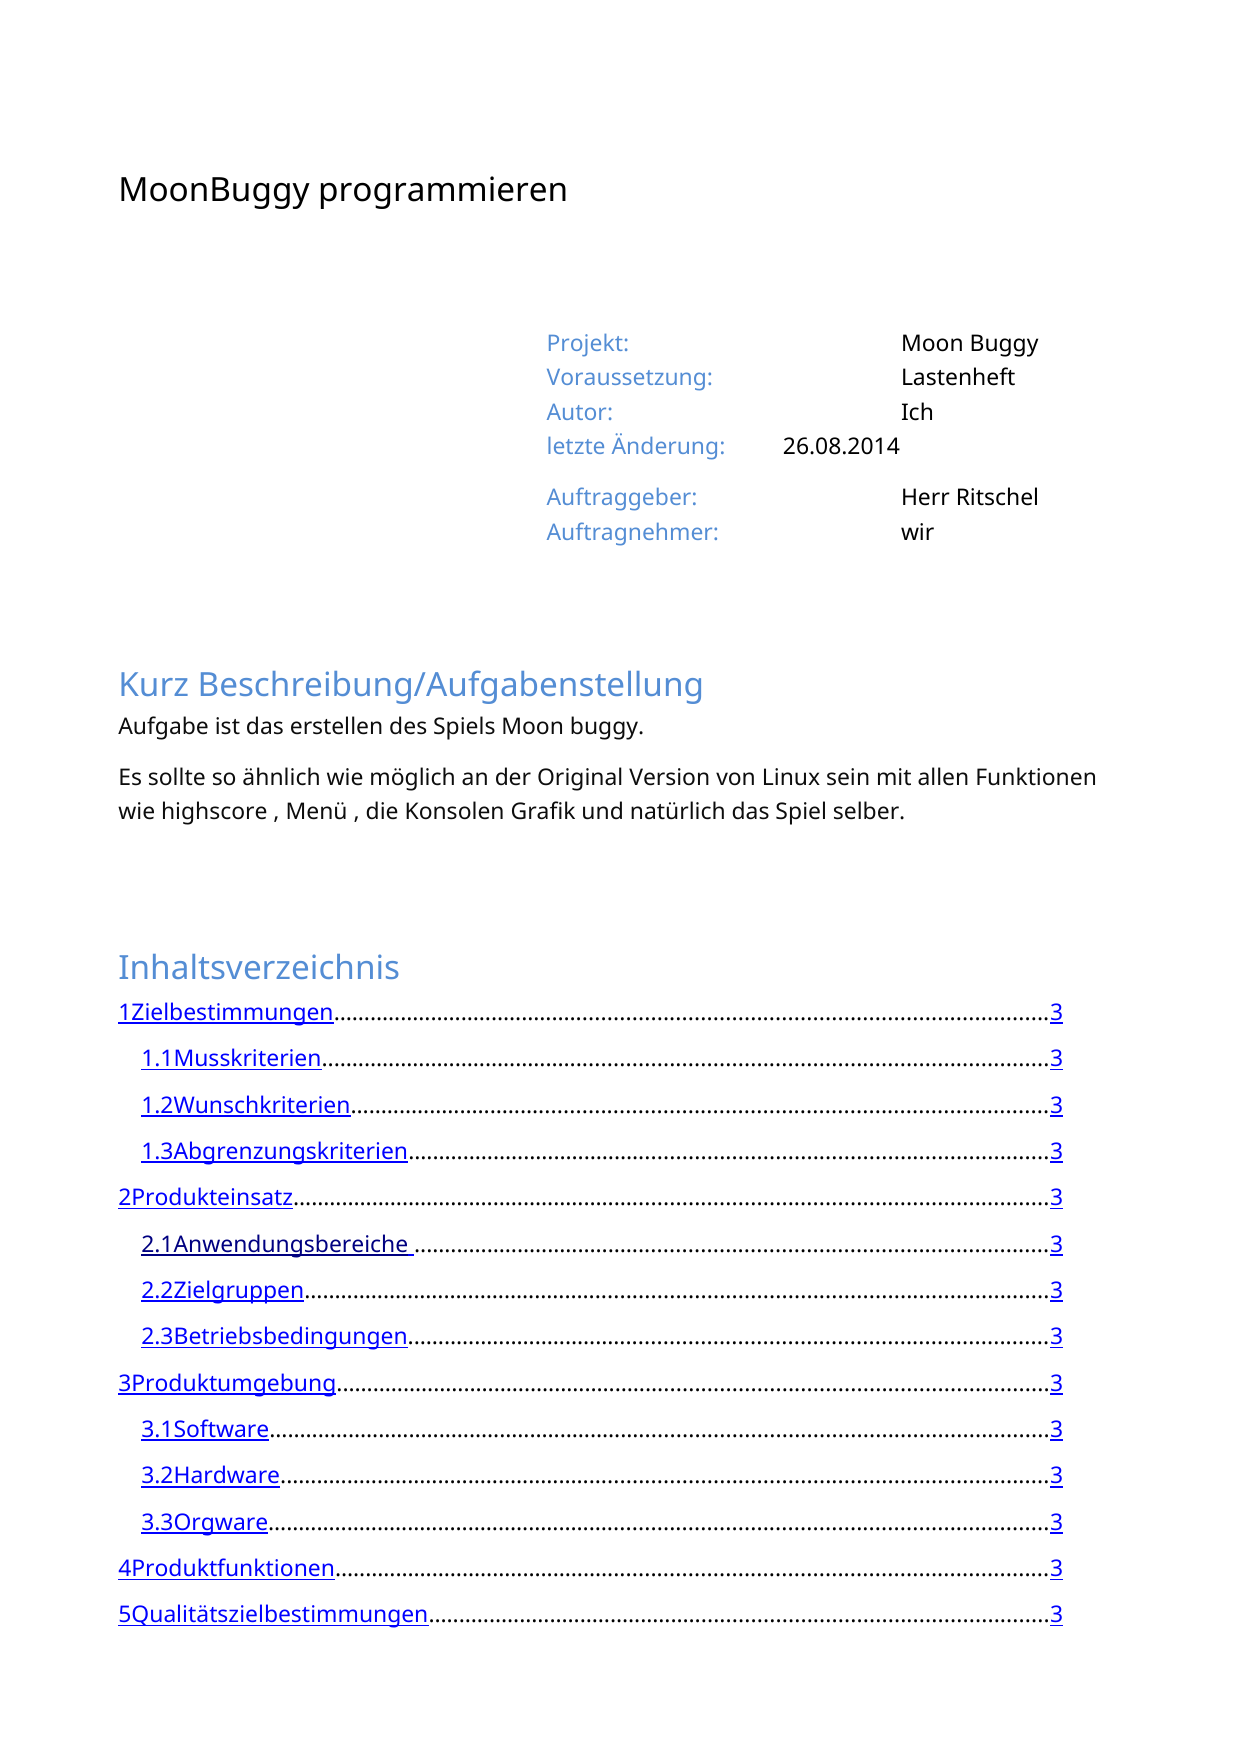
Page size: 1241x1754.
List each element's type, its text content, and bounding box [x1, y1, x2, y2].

text 1.3Abgrenzungskriterien 3 [141, 1135, 1122, 1166]
text 5Qualitätszielbestimmungen 3 [118, 1598, 1122, 1630]
text MoonBuggy programmieren [118, 166, 1122, 211]
text 3Produktumgebung 3 [118, 1367, 1122, 1398]
text 3.1Software 3 [141, 1413, 1122, 1444]
text Projekt: Moon Buggy Voraussetzung: Lastenheft Autor: Ich letzte Änderung: 26.08.2014 [546, 327, 1122, 461]
text Kurz Beschreibung/Aufgabenstellung Aufgabe ist das erstellen des Spiels Moon buggy. [118, 661, 1122, 741]
text 1.2Wunschkriterien 3 [141, 1088, 1122, 1120]
text 2.1Anwendungsbereiche 3 [141, 1228, 1122, 1259]
text 3.2Hardware 3 [141, 1459, 1122, 1491]
text 2Produkteinsatz 3 [118, 1181, 1122, 1212]
text 3.3Orgware 3 [141, 1506, 1122, 1537]
text 1Zielbestimmungen 3 [118, 996, 1122, 1027]
text 2.2Zielgruppen 3 [141, 1274, 1122, 1305]
text 2.3Betriebsbedingungen 3 [141, 1320, 1122, 1352]
text Es sollte so ähnlich wie möglich an der Original Version von Linux sein mit allen Funktionen wie highscore , Menü , die Konsolen Grafik und natürlich das Spiel selber. [118, 761, 1122, 826]
text Auftraggeber: Herr Ritschel Auftragnehmer: wir [546, 481, 1122, 547]
text 4Produktfunktionen 3 [118, 1552, 1122, 1583]
text 1.1Musskriterien 3 [141, 1042, 1122, 1073]
text Inhaltsverzeichnis [118, 944, 1122, 989]
